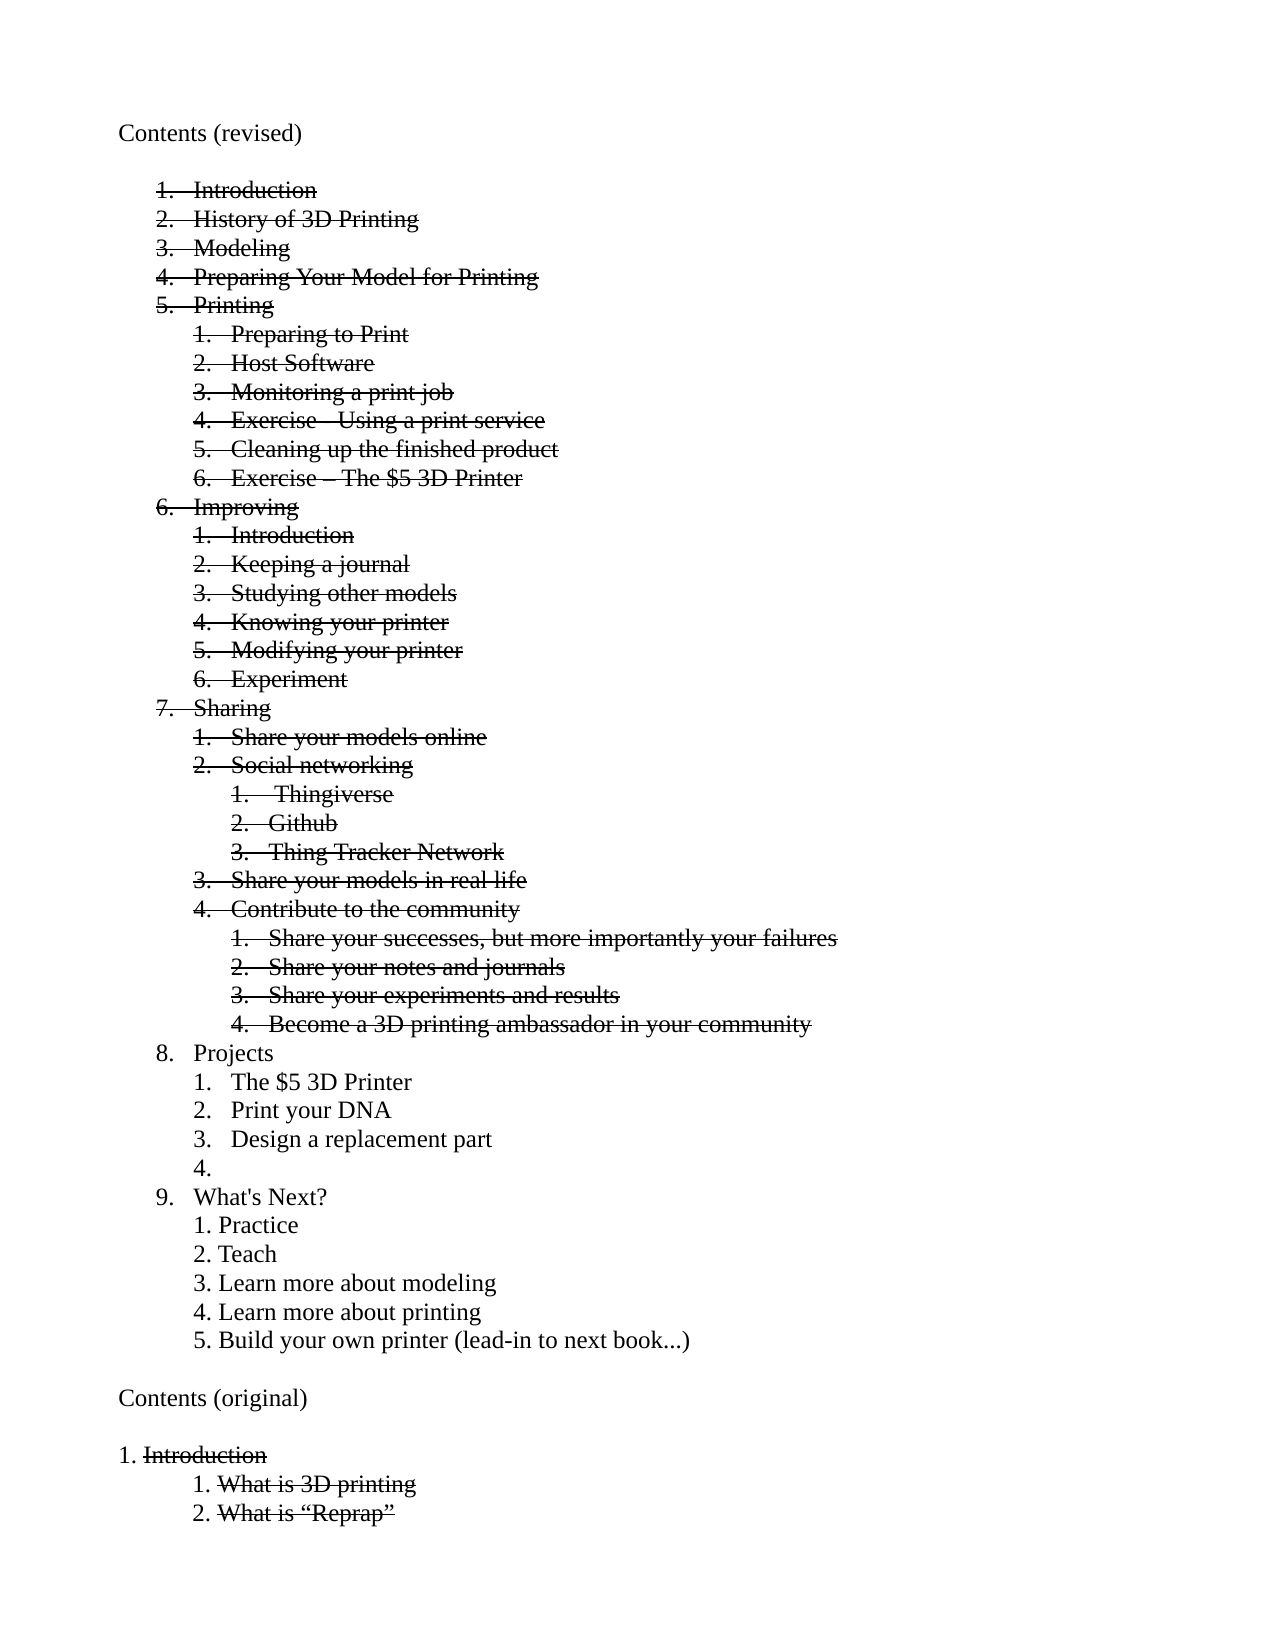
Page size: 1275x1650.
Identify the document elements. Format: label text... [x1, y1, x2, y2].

list Share your notes and journals [231, 952, 1157, 981]
list History of 3D Printing [156, 204, 1157, 233]
list Host Software [193, 348, 1157, 377]
list 2. Teach [156, 1239, 1157, 1268]
list Become a 3D printing ambassador in your community [231, 1009, 1157, 1038]
list Knowing your printer [193, 607, 1157, 636]
list Social networking [193, 751, 1157, 779]
list 5. Build your own printer (lead-in to next book...) [156, 1326, 1157, 1354]
list Share your models online [193, 722, 1157, 751]
list 4. Learn more about printing [156, 1297, 1157, 1326]
list Modifying your printer [193, 636, 1157, 664]
text 1. Introduction [118, 1441, 1157, 1469]
list What's Next? [156, 1182, 1157, 1211]
list Sharing [156, 693, 1157, 722]
list Preparing to Print [193, 319, 1157, 348]
list Share your experiments and results [231, 981, 1157, 1009]
list Monitoring a print job [193, 377, 1157, 406]
list Introduction [193, 521, 1157, 549]
list Thing Tracker Network [231, 837, 1157, 866]
list Contribute to the community [193, 894, 1157, 923]
list Design a replacement part [193, 1124, 1157, 1153]
list Share your models in real life [193, 866, 1157, 894]
list Print your DNA [193, 1096, 1157, 1124]
list Share your successes, but more importantly your failures [231, 923, 1157, 952]
text 2. What is “Reprap” [118, 1498, 1157, 1527]
text Contents (revised) [118, 118, 1157, 147]
list Improving [156, 492, 1157, 521]
list Github [231, 808, 1157, 837]
list Projects [156, 1038, 1157, 1067]
list Exercise – The $5 3D Printer [193, 463, 1157, 492]
list Experiment [193, 664, 1157, 693]
list Studying other models [193, 578, 1157, 607]
list Introduction [156, 176, 1157, 204]
list Keeping a journal [193, 549, 1157, 578]
list 3. Learn more about modeling [156, 1268, 1157, 1297]
list Printing [156, 291, 1157, 319]
list 1. Practice [156, 1211, 1157, 1239]
list Thingiverse [231, 779, 1157, 808]
list Cleaning up the finished product [193, 434, 1157, 463]
text 1. What is 3D printing [118, 1469, 1157, 1498]
list The $5 3D Printer [193, 1067, 1157, 1096]
text Contents (original) [118, 1383, 1157, 1412]
list Preparing Your Model for Printing [156, 262, 1157, 291]
list Modeling [156, 233, 1157, 262]
list Exercise - Using a print service [193, 406, 1157, 434]
